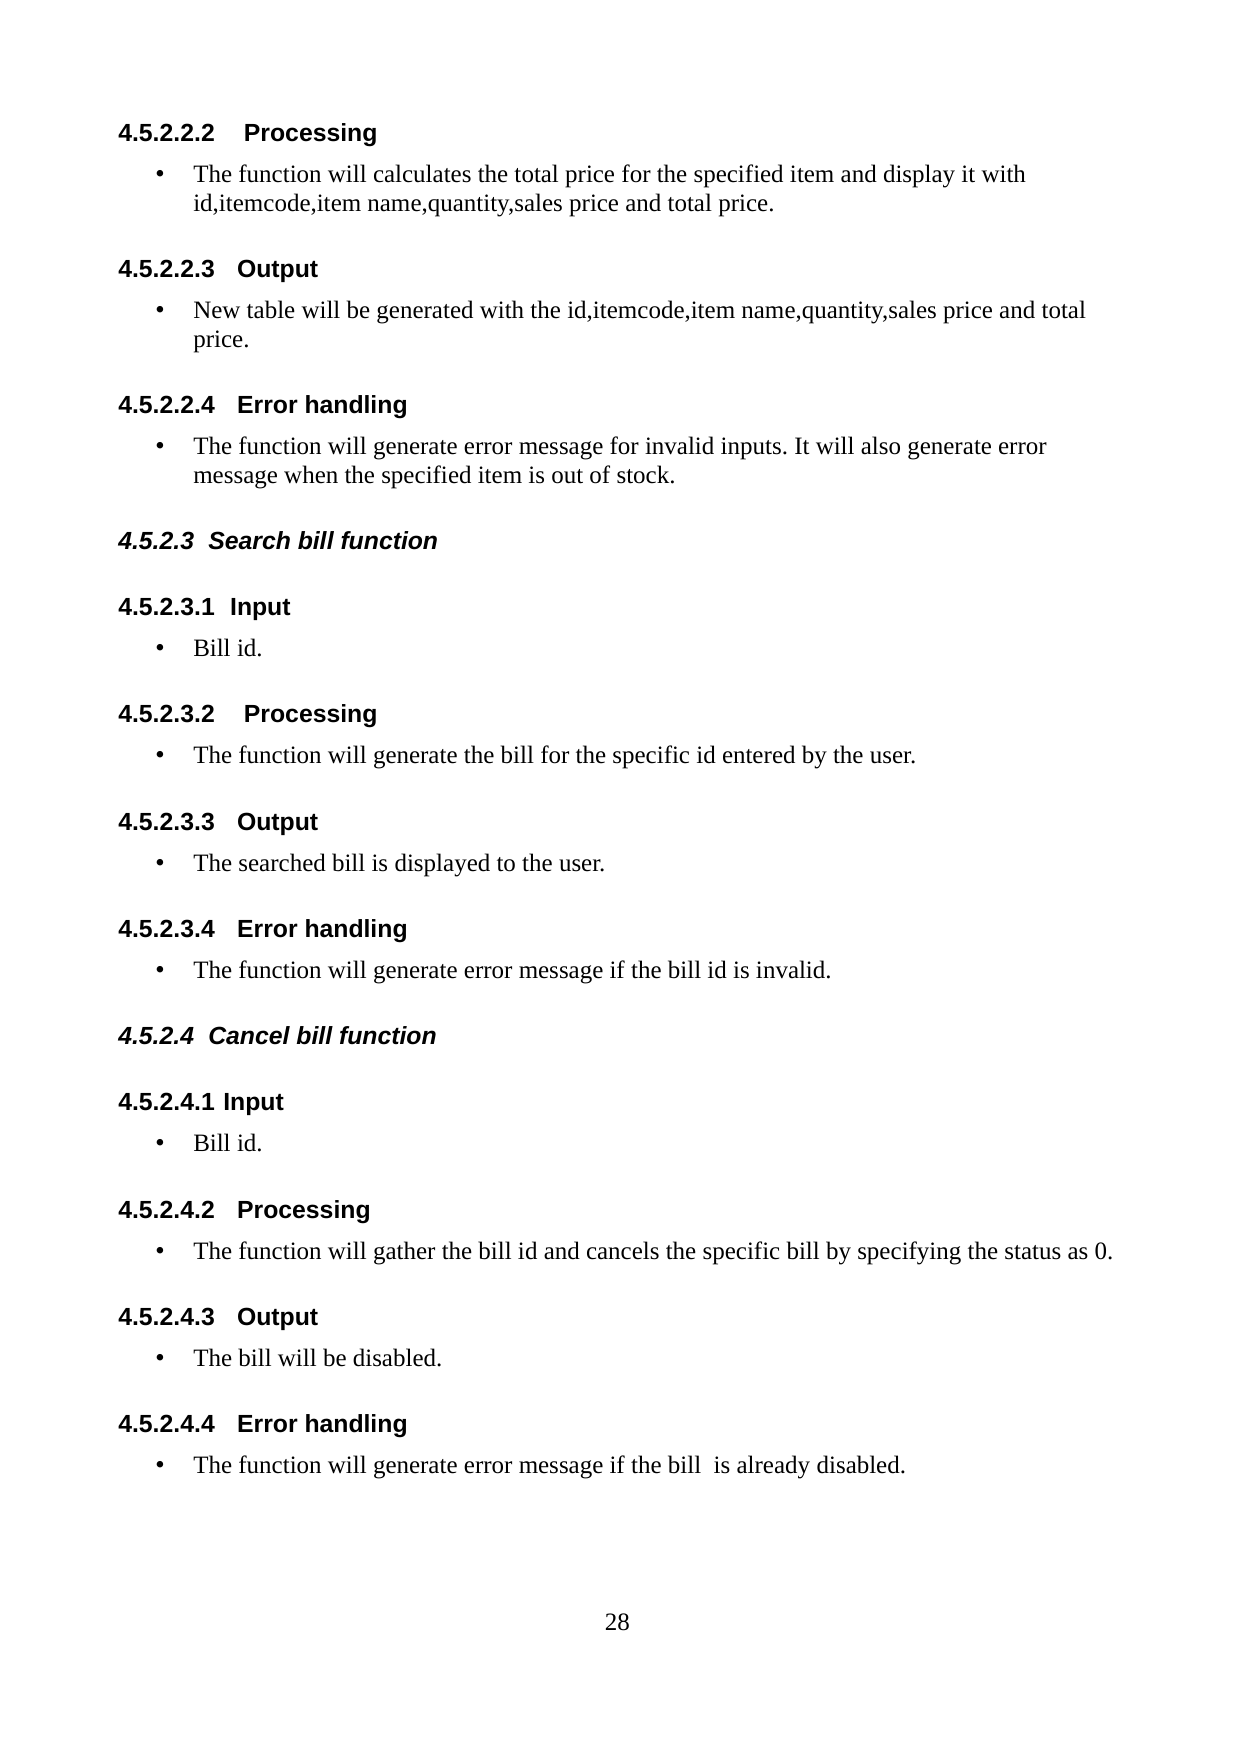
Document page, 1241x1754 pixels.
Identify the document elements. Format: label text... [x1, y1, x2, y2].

list The function will generate error message if the bill is already disabled. [156, 1450, 1122, 1479]
list Bill id. [156, 1128, 1122, 1157]
list The function will calculates the total price for the specified item and display it with id,itemcode,item name,quantity,sales price and total price. [156, 159, 1122, 217]
subtitle Output [118, 1302, 1122, 1331]
subtitle Search bill function [118, 526, 1122, 555]
list Bill id. [156, 633, 1122, 662]
subtitle Processing [118, 699, 1122, 728]
list The function will generate error message if the bill id is invalid. [156, 955, 1122, 984]
list The function will generate the bill for the specific id entered by the user. [156, 741, 1122, 769]
list The function will gather the bill id and cancels the specific bill by specifying the status as 0. [156, 1236, 1122, 1264]
list The function will generate error message for invalid inputs. It will also generate error message when the specified item is out of stock. [156, 431, 1122, 489]
subtitle Output [118, 807, 1122, 835]
subtitle Processing [118, 1195, 1122, 1223]
list The searched bill is displayed to the user. [156, 848, 1122, 877]
subtitle Error handling [118, 914, 1122, 943]
subtitle Cancel bill function [118, 1021, 1122, 1050]
list New table will be generated with the id,itemcode,item name,quantity,sales price and total price. [156, 295, 1122, 353]
list The bill will be disabled. [156, 1343, 1122, 1372]
subtitle Error handling [118, 390, 1122, 419]
subtitle Input [118, 1087, 1122, 1116]
subtitle Processing [118, 118, 1122, 147]
subtitle Input [118, 592, 1122, 621]
subtitle Output [118, 254, 1122, 283]
subtitle Error handling [118, 1409, 1122, 1438]
